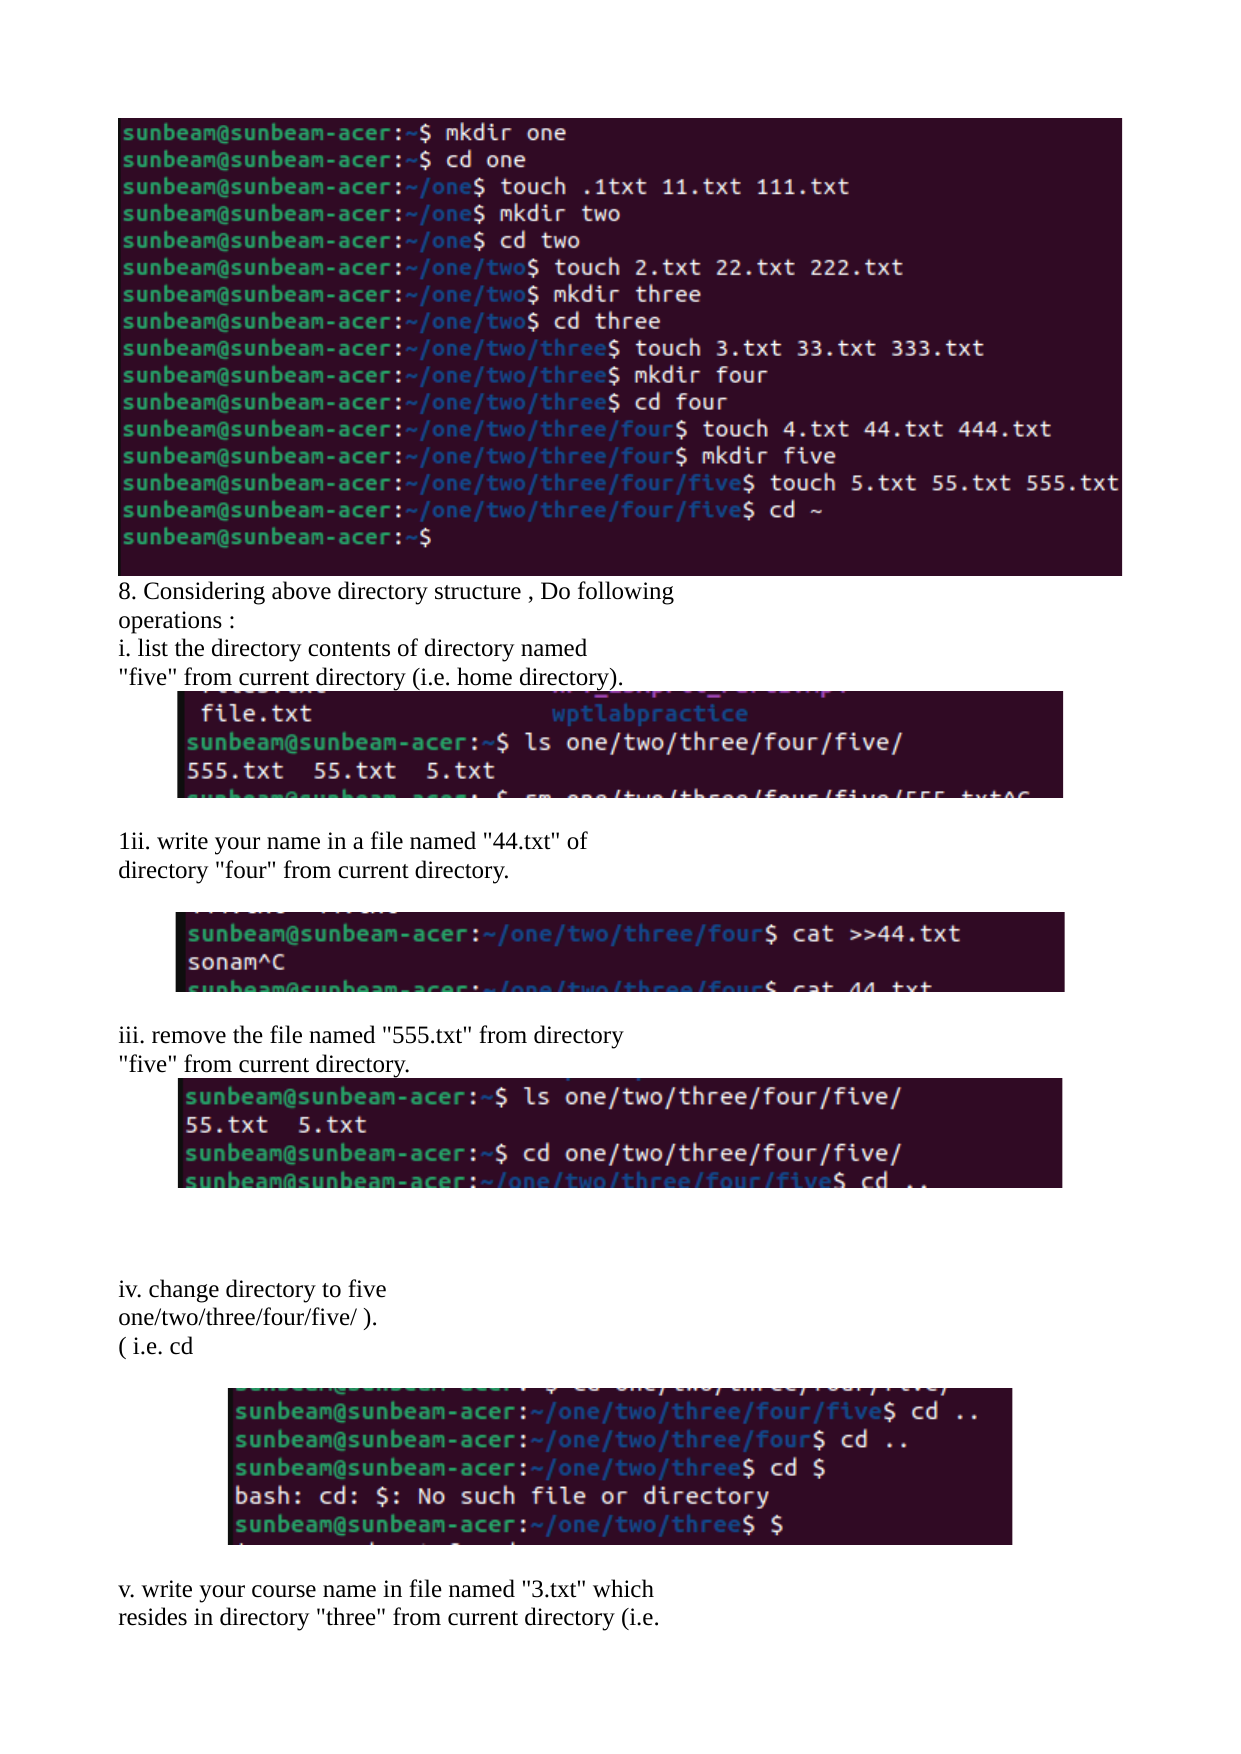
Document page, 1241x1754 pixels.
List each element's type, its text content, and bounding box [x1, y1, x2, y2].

picture [227, 1388, 1013, 1545]
text i. list the directory contents of directory named [118, 633, 1122, 662]
text iv. change directory to five [118, 1274, 1122, 1302]
picture [175, 912, 1065, 992]
text operations : [118, 605, 1122, 633]
picture [177, 1078, 1063, 1188]
text directory "four" from current directory. [118, 855, 1122, 883]
text iii. remove the file named "555.txt" from directory [118, 1021, 1122, 1049]
text 1ii. write your name in a file named "44.txt" of [118, 826, 1122, 855]
picture [177, 691, 1064, 798]
text v. write your course name in file named "3.txt" which [118, 1574, 1122, 1602]
picture [118, 118, 1123, 576]
text "five" from current directory. [118, 1049, 1122, 1078]
text resides in directory "three" from current directory (i.e. [118, 1602, 1122, 1631]
text ( i.e. cd [118, 1331, 1122, 1360]
text 8. Considering above directory structure , Do following [118, 576, 1122, 605]
text one/two/three/four/five/ ). [118, 1302, 1122, 1331]
text "five" from current directory (i.e. home directory). [118, 662, 1122, 691]
